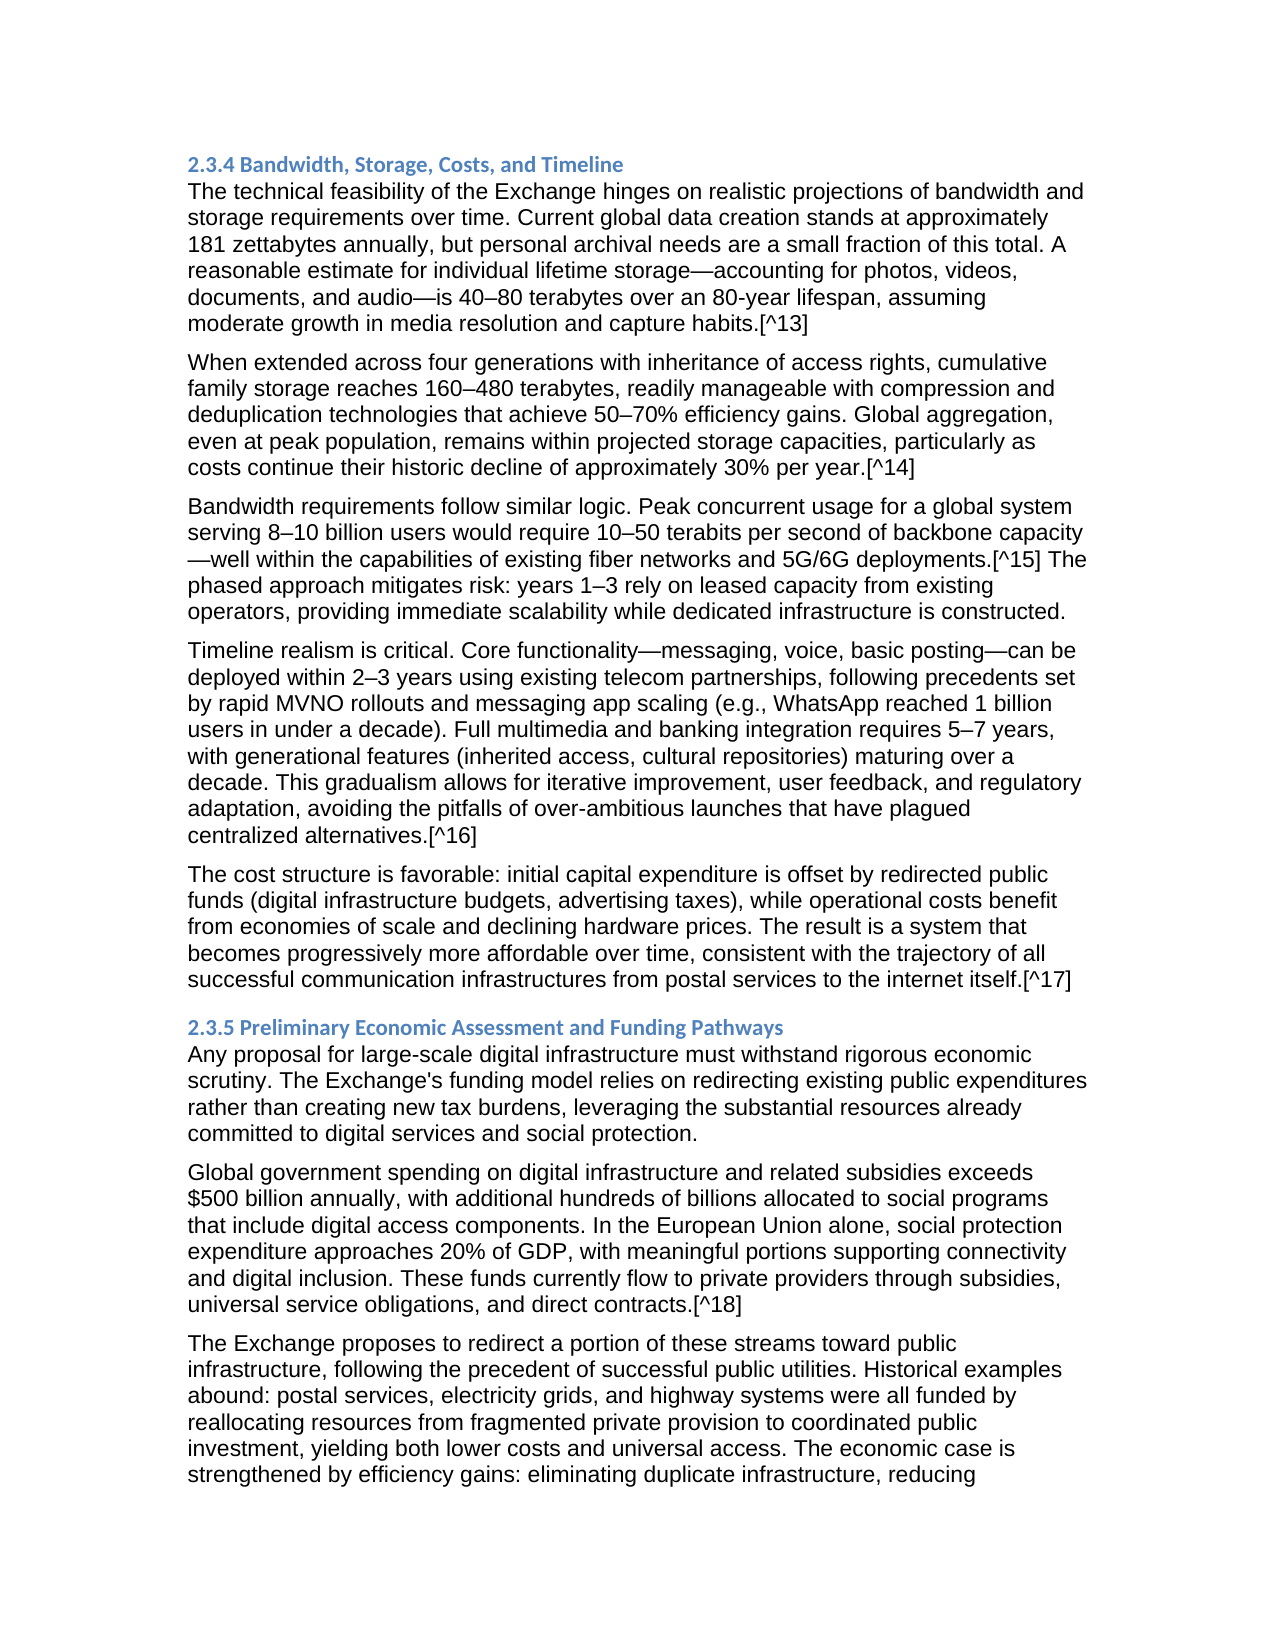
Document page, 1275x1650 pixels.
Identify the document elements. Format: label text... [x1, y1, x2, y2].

subtitle 2.3.5 Preliminary Economic Assessment and Funding Pathways [187, 1013, 1087, 1041]
text The cost structure is favorable: initial capital expenditure is offset by redirected public funds (digital infrastructure budgets, advertising taxes), while operational costs benefit from economies of scale and declining hardware prices. The result is a system that becomes progressively more affordable over time, consistent with the trajectory of all successful communication infrastructures from postal services to the internet itself.[^17] [187, 861, 1087, 992]
text Timeline realism is critical. Core functionality—messaging, voice, basic posting—can be deployed within 2–3 years using existing telecom partnerships, following precedents set by rapid MVNO rollouts and messaging app scaling (e.g., WhatsApp reached 1 billion users in under a decade). Full multimedia and banking integration requires 5–7 years, with generational features (inherited access, cultural repositories) maturing over a decade. This gradualism allows for iterative improvement, user feedback, and regulatory adaptation, avoiding the pitfalls of over-ambitious launches that have plagued centralized alternatives.[^16] [187, 637, 1087, 848]
text The technical feasibility of the Exchange hinges on realistic projections of bandwidth and storage requirements over time. Current global data creation stands at approximately 181 zettabytes annually, but personal archival needs are a small fraction of this total. A reasonable estimate for individual lifetime storage—accounting for photos, videos, documents, and audio—is 40–80 terabytes over an 80-year lifespan, assuming moderate growth in media resolution and capture habits.[^13] [187, 178, 1087, 336]
subtitle 2.3.4 Bandwidth, Storage, Costs, and Timeline [187, 150, 1087, 178]
text When extended across four generations with inheritance of access rights, cumulative family storage reaches 160–480 terabytes, readily manageable with compression and deduplication technologies that achieve 50–70% efficiency gains. Global aggregation, even at peak population, remains within projected storage capacities, particularly as costs continue their historic decline of approximately 30% per year.[^14] [187, 349, 1087, 480]
text Any proposal for large-scale digital infrastructure must withstand rigorous economic scrutiny. The Exchange's funding model relies on redirecting existing public expenditures rather than creating new tax burdens, leveraging the substantial resources already committed to digital services and social protection. [187, 1041, 1087, 1147]
text Global government spending on digital infrastructure and related subsidies exceeds $500 billion annually, with additional hundreds of billions allocated to social programs that include digital access components. In the European Union alone, social protection expenditure approaches 20% of GDP, with meaningful portions supporting connectivity and digital inclusion. These funds currently flow to private providers through subsidies, universal service obligations, and direct contracts.[^18] [187, 1159, 1087, 1317]
text The Exchange proposes to redirect a portion of these streams toward public infrastructure, following the precedent of successful public utilities. Historical examples abound: postal services, electricity grids, and highway systems were all funded by reallocating resources from fragmented private provision to coordinated public investment, yielding both lower costs and universal access. The economic case is strengthened by efficiency gains: eliminating duplicate infrastructure, reducing [187, 1330, 1087, 1488]
text Bandwidth requirements follow similar logic. Peak concurrent usage for a global system serving 8–10 billion users would require 10–50 terabits per second of backbone capacity—well within the capabilities of existing fiber networks and 5G/6G deployments.[^15] The phased approach mitigates risk: years 1–3 rely on leased capacity from existing operators, providing immediate scalability while dedicated infrastructure is constructed. [187, 493, 1087, 625]
